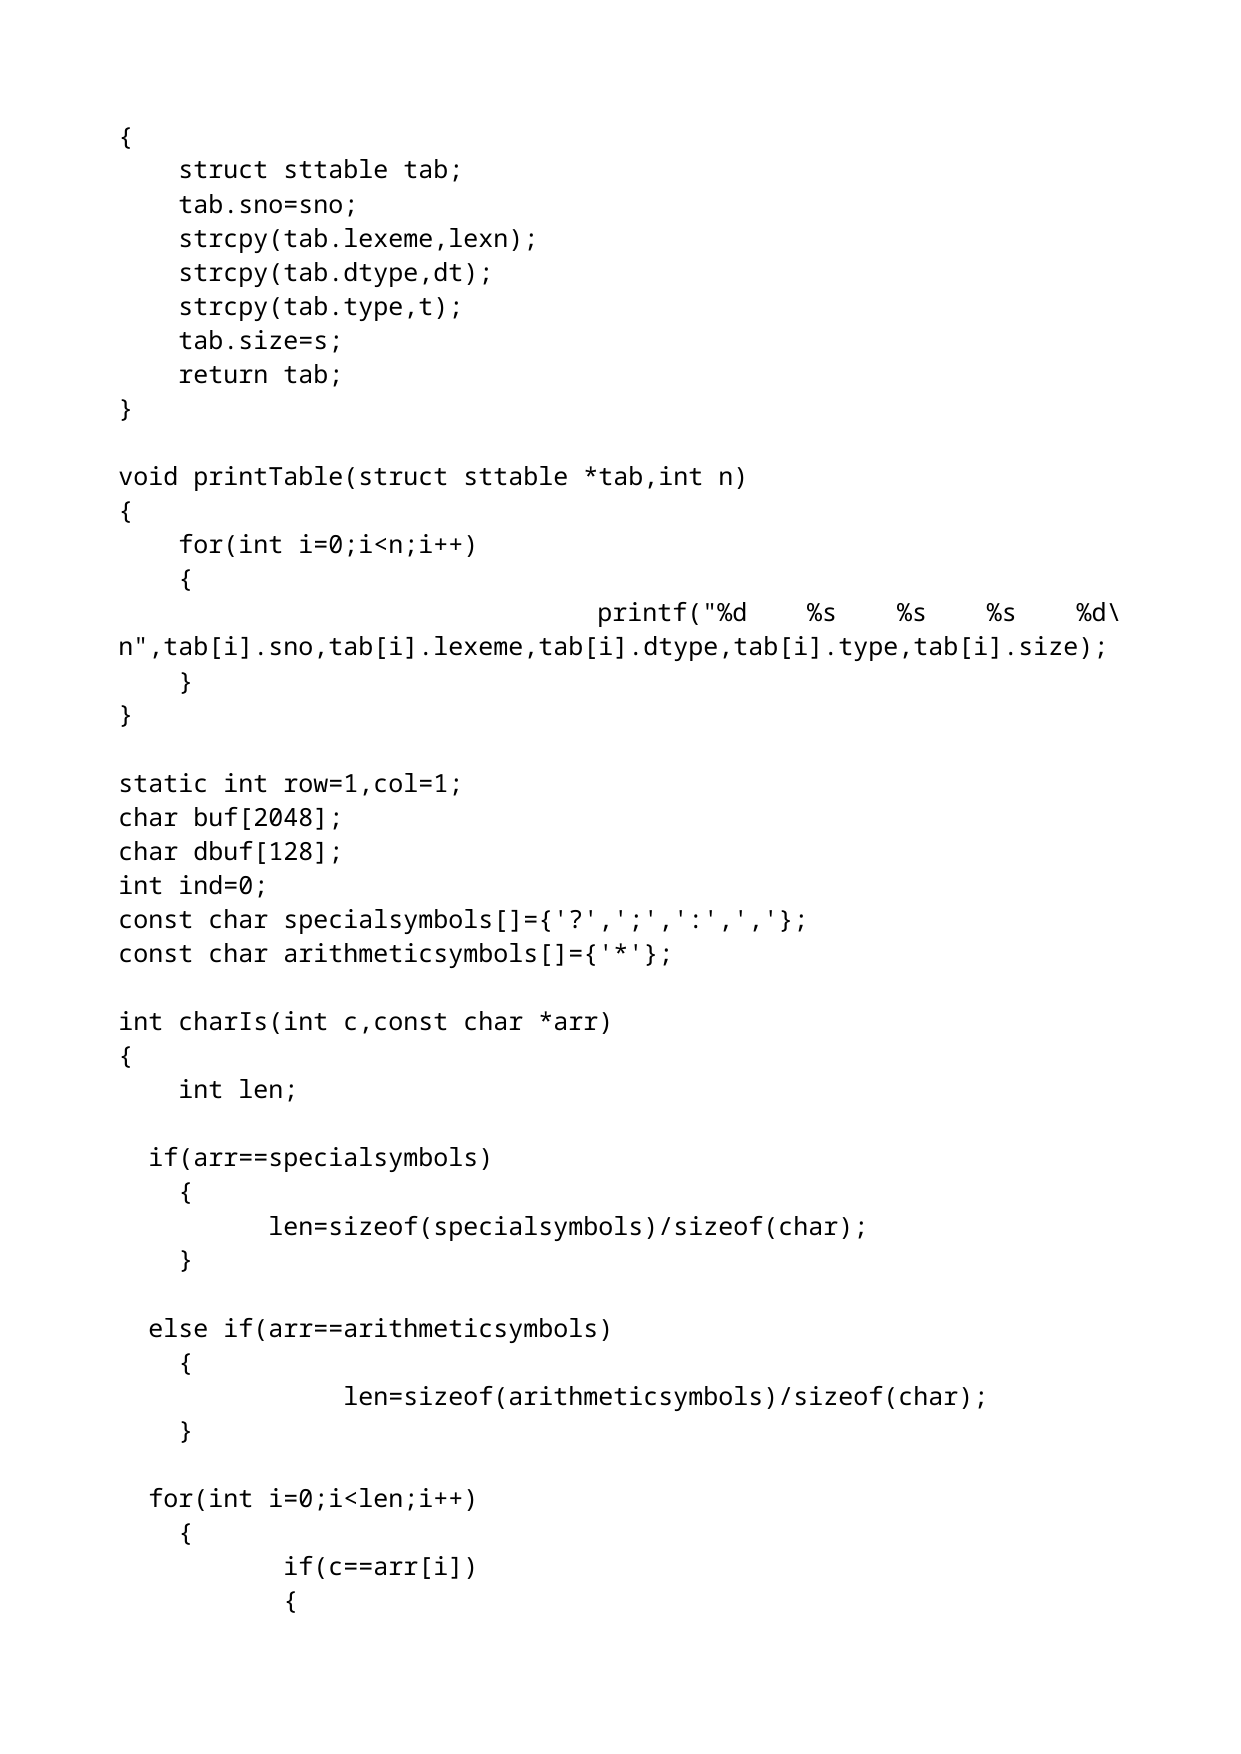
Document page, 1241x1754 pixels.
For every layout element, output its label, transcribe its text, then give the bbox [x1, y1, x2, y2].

text strcpy(tab.lexeme,lexn); [118, 220, 1122, 254]
text tab.size=s; [118, 322, 1122, 357]
text if(arr==specialsymbols) [118, 1140, 1122, 1174]
text } [118, 663, 1122, 697]
text struct sttable tab; [118, 152, 1122, 186]
text int ind=0; [118, 867, 1122, 902]
text static int row=1,col=1; [118, 765, 1122, 799]
text } [118, 1242, 1122, 1276]
text char buf[2048]; [118, 799, 1122, 833]
text char dbuf[128]; [118, 833, 1122, 867]
text for(int i=0;i<n;i++) [118, 527, 1122, 561]
text else if(arr==arithmeticsymbols) [118, 1310, 1122, 1344]
text int charIs(int c,const char *arr) [118, 1004, 1122, 1038]
text } [118, 1412, 1122, 1447]
text { [118, 1038, 1122, 1072]
text len=sizeof(arithmeticsymbols)/sizeof(char); [118, 1378, 1122, 1412]
text { [118, 1583, 1122, 1617]
text } [118, 391, 1122, 425]
text { [118, 493, 1122, 527]
text { [118, 1344, 1122, 1378]
text { [118, 1515, 1122, 1549]
text { [118, 118, 1122, 152]
text len=sizeof(specialsymbols)/sizeof(char); [118, 1208, 1122, 1242]
text strcpy(tab.type,t); [118, 288, 1122, 322]
text tab.sno=sno; [118, 186, 1122, 220]
text if(c==arr[i]) [118, 1549, 1122, 1583]
text } [118, 697, 1122, 731]
text { [118, 1174, 1122, 1208]
text return tab; [118, 357, 1122, 391]
text void printTable(struct sttable *tab,int n) [118, 459, 1122, 493]
text for(int i=0;i<len;i++) [118, 1481, 1122, 1515]
text const char arithmeticsymbols[]={'*'}; [118, 936, 1122, 970]
text strcpy(tab.dtype,dt); [118, 254, 1122, 288]
text printf("%d %s %s %s %d\n",tab[i].sno,tab[i].lexeme,tab[i].dtype,tab[i].type,tab[i].size); [118, 595, 1122, 663]
text const char specialsymbols[]={'?',';',':',','}; [118, 902, 1122, 936]
text { [118, 561, 1122, 595]
text int len; [118, 1072, 1122, 1106]
